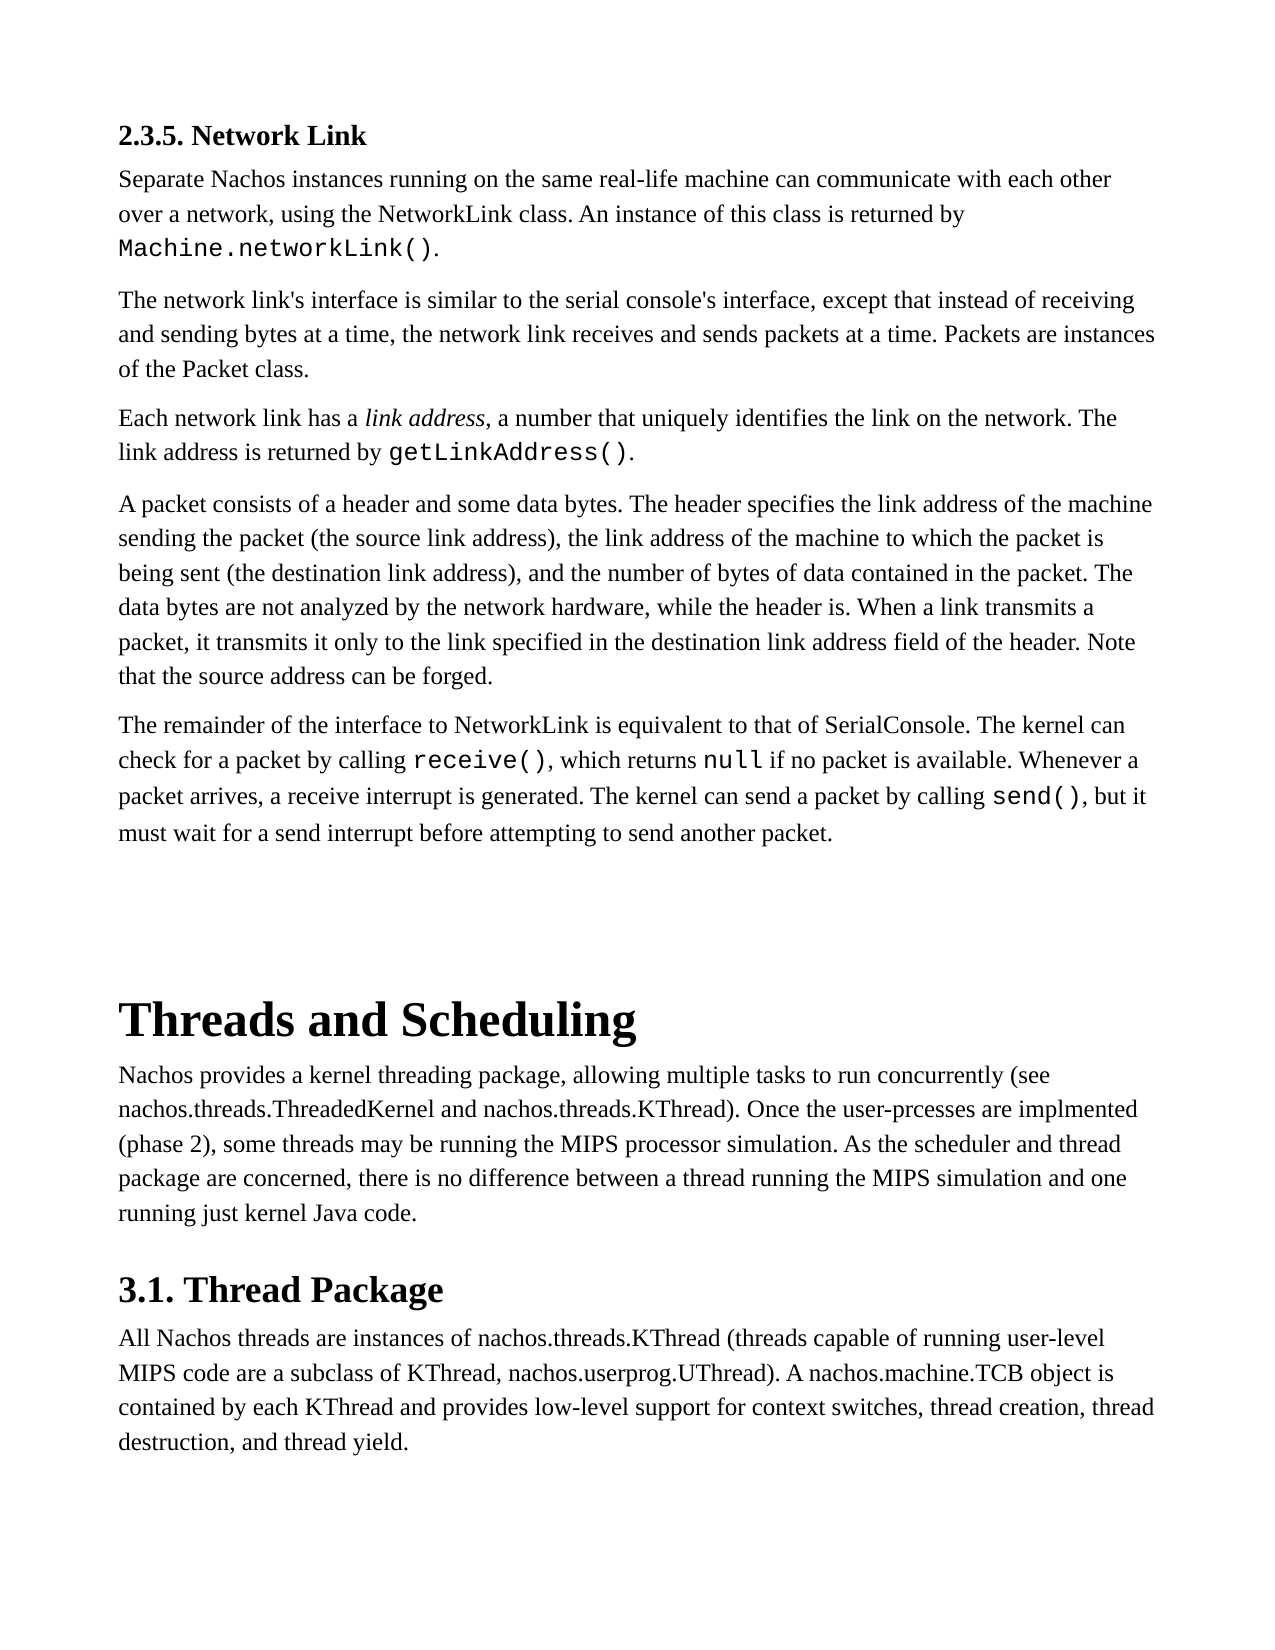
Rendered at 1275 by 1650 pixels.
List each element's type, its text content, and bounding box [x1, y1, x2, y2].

text Separate Nachos instances running on the same real-life machine can communicate with each other over a network, using the NetworkLink class. An instance of this class is returned by Machine.networkLink(). [118, 164, 1157, 264]
text Nachos provides a kernel threading package, allowing multiple tasks to run concurrently (see nachos.threads.ThreadedKernel and nachos.threads.KThread). Once the user-prcesses are implmented (phase 2), some threads may be running the MIPS processor simulation. As the scheduler and thread package are concerned, there is no difference between a thread running the MIPS simulation and one running just kernel Java code. [118, 1060, 1157, 1227]
text The remainder of the interface to NetworkLink is equivalent to that of SerialConsole. The kernel can check for a packet by calling receive(), which returns null if no packet is available. Whenever a packet arrives, a receive interrupt is generated. The kernel can send a packet by calling send(), but it must wait for a send interrupt before attempting to send another packet. [118, 710, 1157, 847]
subtitle 3.1. Thread Package [118, 1268, 1157, 1311]
subtitle 2.3.5. Network Link [118, 118, 1157, 152]
text All Nachos threads are instances of nachos.threads.KThread (threads capable of running user-level MIPS code are a subclass of KThread, nachos.userprog.UThread). A nachos.machine.TCB object is contained by each KThread and provides low-level support for context switches, thread creation, thread destruction, and thread yield. [118, 1323, 1157, 1456]
subtitle Threads and Scheduling [118, 990, 1157, 1047]
text The network link's interface is similar to the serial console's interface, except that instead of receiving and sending bytes at a time, the network link receives and sends packets at a time. Packets are instances of the Packet class. [118, 285, 1157, 382]
text A packet consists of a header and some data bytes. The header specifies the link address of the machine sending the packet (the source link address), the link address of the machine to which the packet is being sent (the destination link address), and the number of bytes of data contained in the packet. The data bytes are not analyzed by the network hardware, while the header is. When a link transmits a packet, it transmits it only to the link specified in the destination link address field of the header. Note that the source address can be forged. [118, 489, 1157, 690]
text Each network link has a link address, a number that uniquely identifies the link on the network. The link address is returned by getLinkAddress(). [118, 403, 1157, 468]
